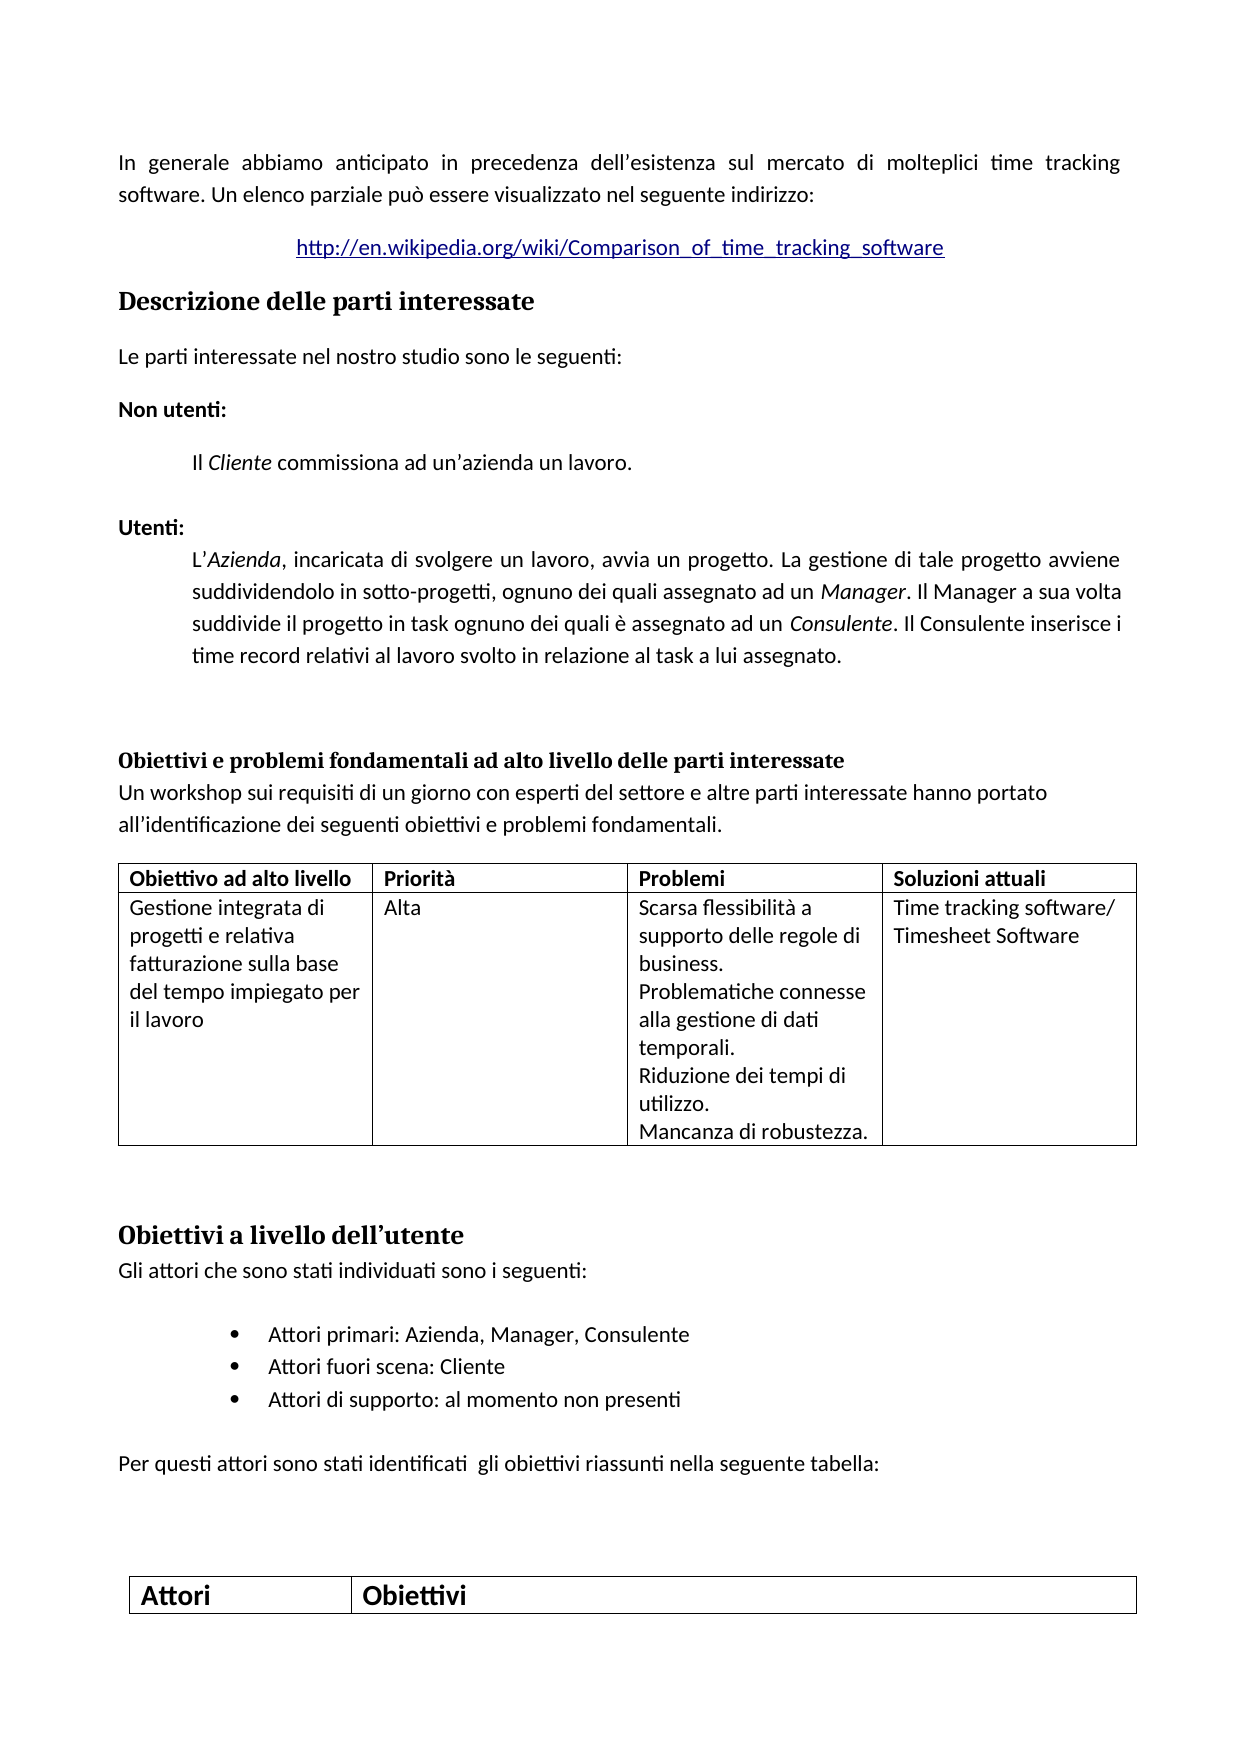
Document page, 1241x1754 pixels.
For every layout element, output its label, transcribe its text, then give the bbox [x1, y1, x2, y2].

table_header Problemi [628, 864, 882, 892]
text Il Cliente commissiona ad un’azienda un lavoro. [192, 448, 1122, 476]
list Attori fuori scena: Cliente [231, 1352, 1122, 1381]
text Per questi attori sono stati identificati gli obiettivi riassunti nella seguente tabella: [118, 1449, 1122, 1477]
table_cell Gestione integrata di progetti e relativa fatturazione sulla base del tempo impiegato per il lavoro [119, 893, 372, 1145]
text Descrizione delle parti interessate [118, 286, 1122, 317]
text http://en.wikipedia.org/wiki/Comparison_of_time_tracking_software [118, 233, 1122, 261]
table_header Priorità [373, 864, 627, 892]
text Non utenti: [118, 395, 1122, 423]
text Gli attori che sono stati individuati sono i seguenti: [118, 1256, 1122, 1284]
subtitle Obiettivi e problemi fondamentali ad alto livello delle parti interessate [118, 748, 1122, 774]
table_cell Scarsa flessibilità a supporto delle regole di business. Problematiche connesse alla gestione di dati temporali. Riduzione dei tempi di utilizzo. Mancanza di robustezza. [628, 893, 882, 1145]
text In generale abbiamo anticipato in precedenza dell’esistenza sul mercato di molteplici time tracking software. Un elenco parziale può essere visualizzato nel seguente indirizzo: [118, 148, 1122, 208]
table_header Attori [130, 1577, 351, 1612]
table_cell Alta [373, 893, 627, 1145]
subtitle Obiettivi a livello dell’utente [118, 1220, 1122, 1251]
table_cell Time tracking software/ Timesheet Software [883, 893, 1136, 1145]
list Attori primari: Azienda, Manager, Consulente [231, 1320, 1122, 1348]
text L’Azienda, incaricata di svolgere un lavoro, avvia un progetto. La gestione di tale progetto avviene suddividendolo in sotto-progetti, ognuno dei quali assegnato ad un Manager. Il Manager a sua volta suddivide il progetto in task ognuno dei quali è assegnato ad un Consulente. Il Consulente inserisce i time record relativi al lavoro svolto in relazione al task a lui assegnato. [192, 545, 1122, 669]
table_header Obiettivo ad alto livello [119, 864, 372, 892]
table_header Obiettivi [352, 1577, 1136, 1612]
text Utenti: [118, 513, 1122, 541]
text Un workshop sui requisiti di un giorno con esperti del settore e altre parti interessate hanno portato all’identificazione dei seguenti obiettivi e problemi fondamentali. [118, 778, 1122, 838]
text Le parti interessate nel nostro studio sono le seguenti: [118, 342, 1122, 370]
table_header Soluzioni attuali [883, 864, 1136, 892]
list Attori di supporto: al momento non presenti [231, 1385, 1122, 1413]
